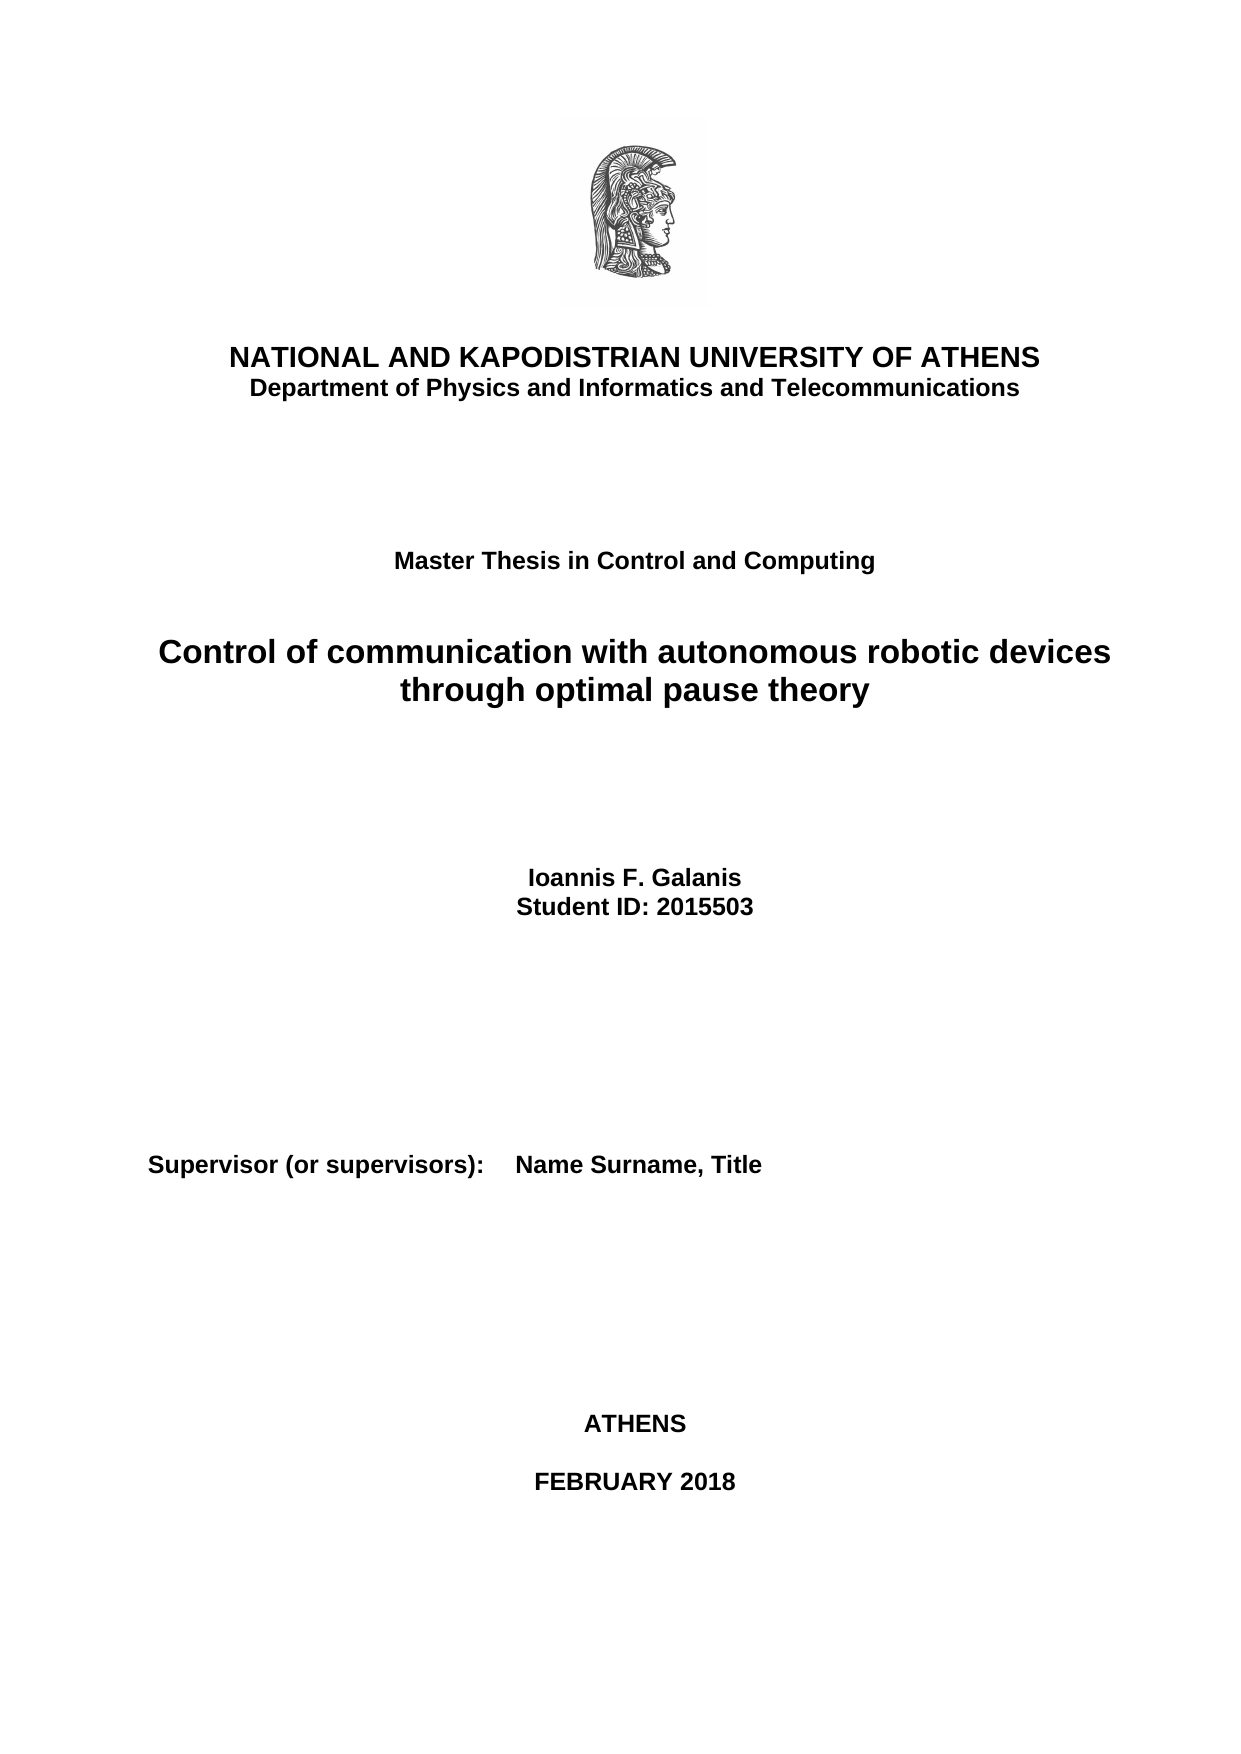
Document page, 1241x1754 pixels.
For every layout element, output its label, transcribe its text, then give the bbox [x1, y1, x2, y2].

text Ioannis F. Galanis [148, 863, 1122, 891]
table_header Supervisor (or supervisors): [136, 1150, 504, 1179]
text Master Thesis in Control and Computing [148, 546, 1122, 574]
table_header Name Surname, Title [504, 1150, 1133, 1179]
text Student ID: 2015503 [148, 891, 1122, 920]
text Control of communication with autonomous robotic devices through optimal pause theory [148, 632, 1122, 709]
text Department of Physics and Informatics and Telecommunications [148, 373, 1122, 402]
text FEBRUARY 2018 [148, 1466, 1122, 1495]
text ATHENS [148, 1409, 1122, 1438]
text NATIONAL AND KAPODISTRIAN UNIVERSITY OF ATHENS [148, 340, 1122, 373]
picture [561, 118, 709, 307]
